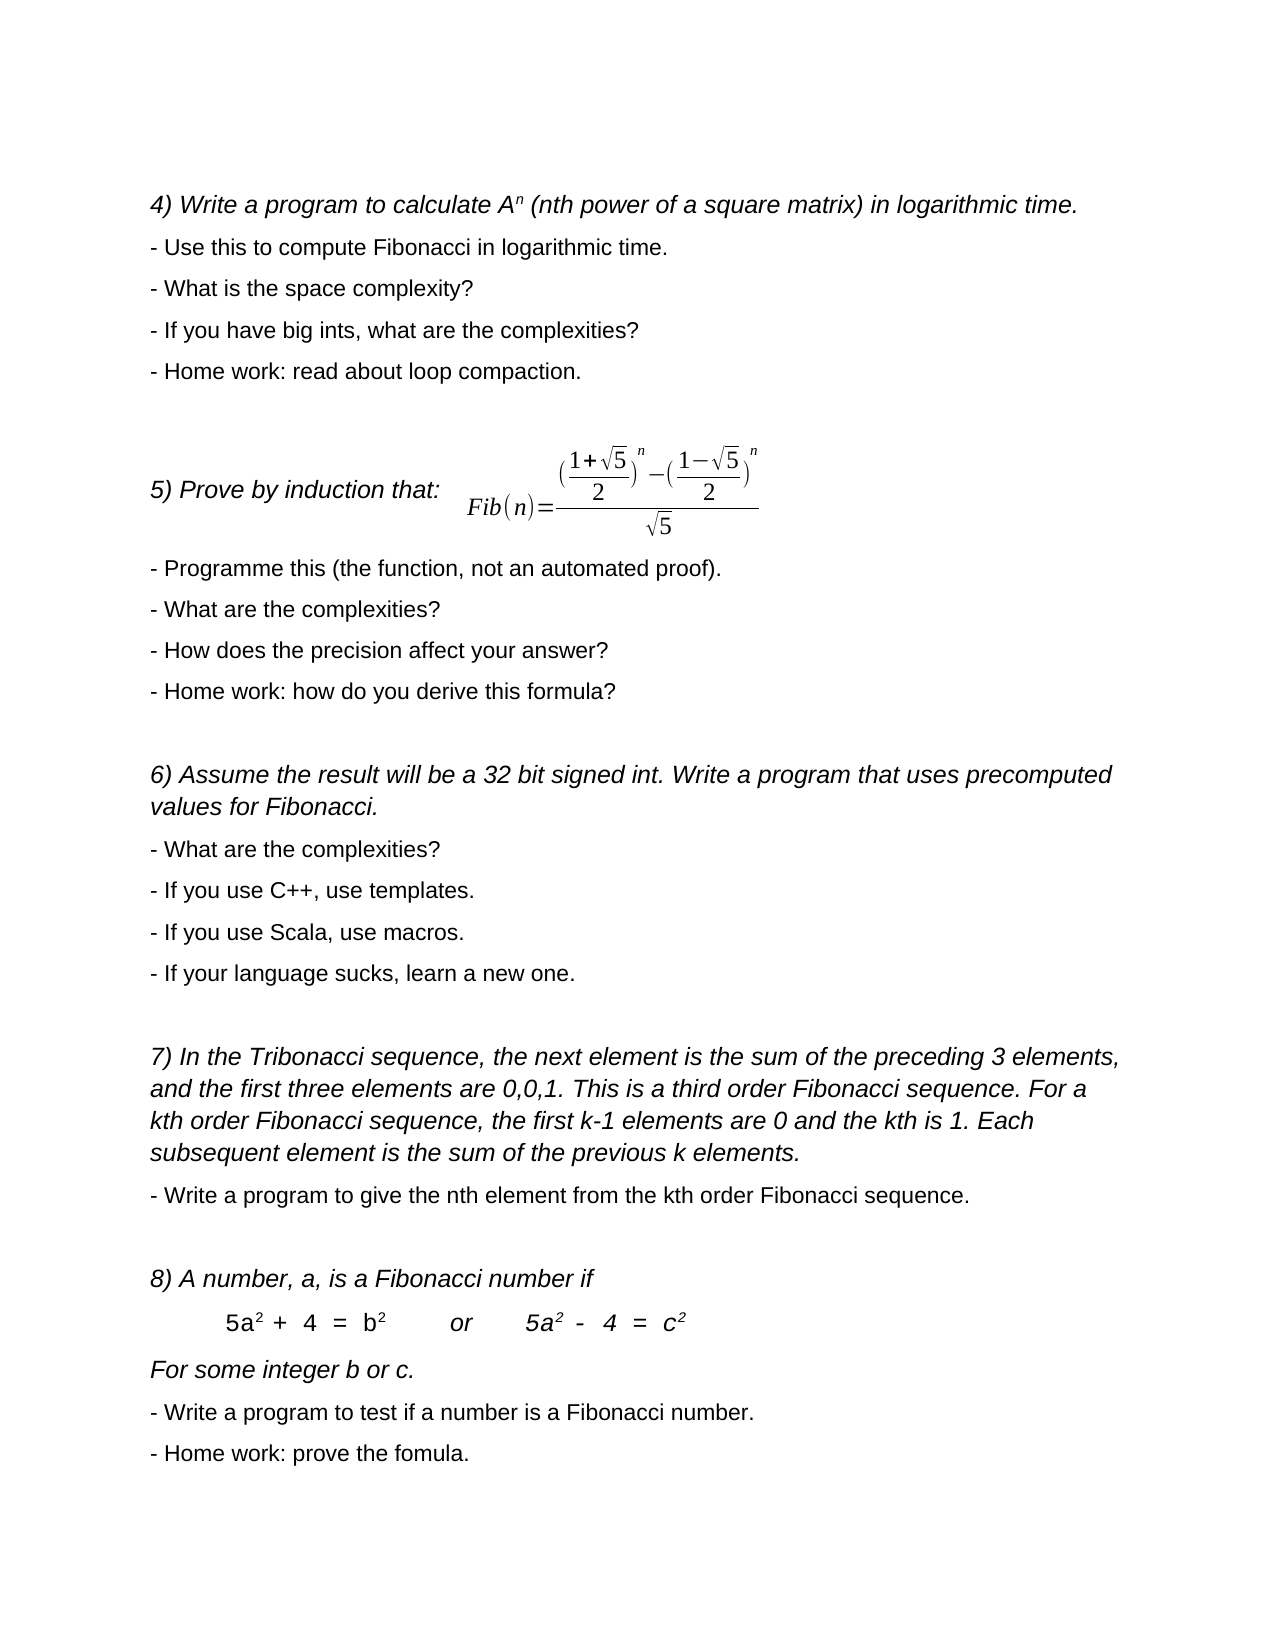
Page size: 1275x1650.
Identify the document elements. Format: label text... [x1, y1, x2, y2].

text - What is the space complexity? [150, 276, 1125, 302]
text 6) Assume the result will be a 32 bit signed int. Write a program that uses precomputed values for Fibonacci. [150, 761, 1125, 821]
text - If you use Scala, use macros. [150, 919, 1125, 945]
text 5) Prove by induction that: [150, 441, 1125, 539]
text - Write a program to test if a number is a Fibonacci number. [150, 1399, 1125, 1425]
text 8) A number, a, is a Fibonacci number if [150, 1265, 1125, 1293]
text - What are the complexities? [150, 837, 1125, 863]
text - Programme this (the function, not an automated proof). [150, 555, 1125, 581]
text - If you use C++, use templates. [150, 878, 1125, 904]
text - Home work: read about loop compaction. [150, 358, 1125, 384]
text - Use this to compute Fibonacci in logarithmic time. [150, 235, 1125, 261]
text - Home work: prove the fomula. [150, 1440, 1125, 1466]
text For some integer b or c. [150, 1355, 1125, 1383]
text 7) In the Tribonacci sequence, the next element is the sum of the preceding 3 elements, and the first three elements are 0,0,1. This is a third order Fibonacci sequence. For a kth order Fibonacci sequence, the first k-1 elements are 0 and the kth is 1. Each subsequent element is the sum of the previous k elements. [150, 1043, 1125, 1167]
text - Home work: how do you derive this formula? [150, 679, 1125, 704]
text - Write a program to give the nth element from the kth order Fibonacci sequence. [150, 1183, 1125, 1208]
text - If your language sucks, learn a new one. [150, 961, 1125, 986]
text - What are the complexities? [150, 597, 1125, 622]
text - How does the precision affect your answer? [150, 638, 1125, 663]
text - If you have big ints, what are the complexities? [150, 317, 1125, 343]
text 5a2 + 4 = b2 or 5a2 - 4 = c2 [150, 1309, 1125, 1339]
text 4) Write a program to calculate An (nth power of a square matrix) in logarithmic time. [150, 191, 1125, 219]
